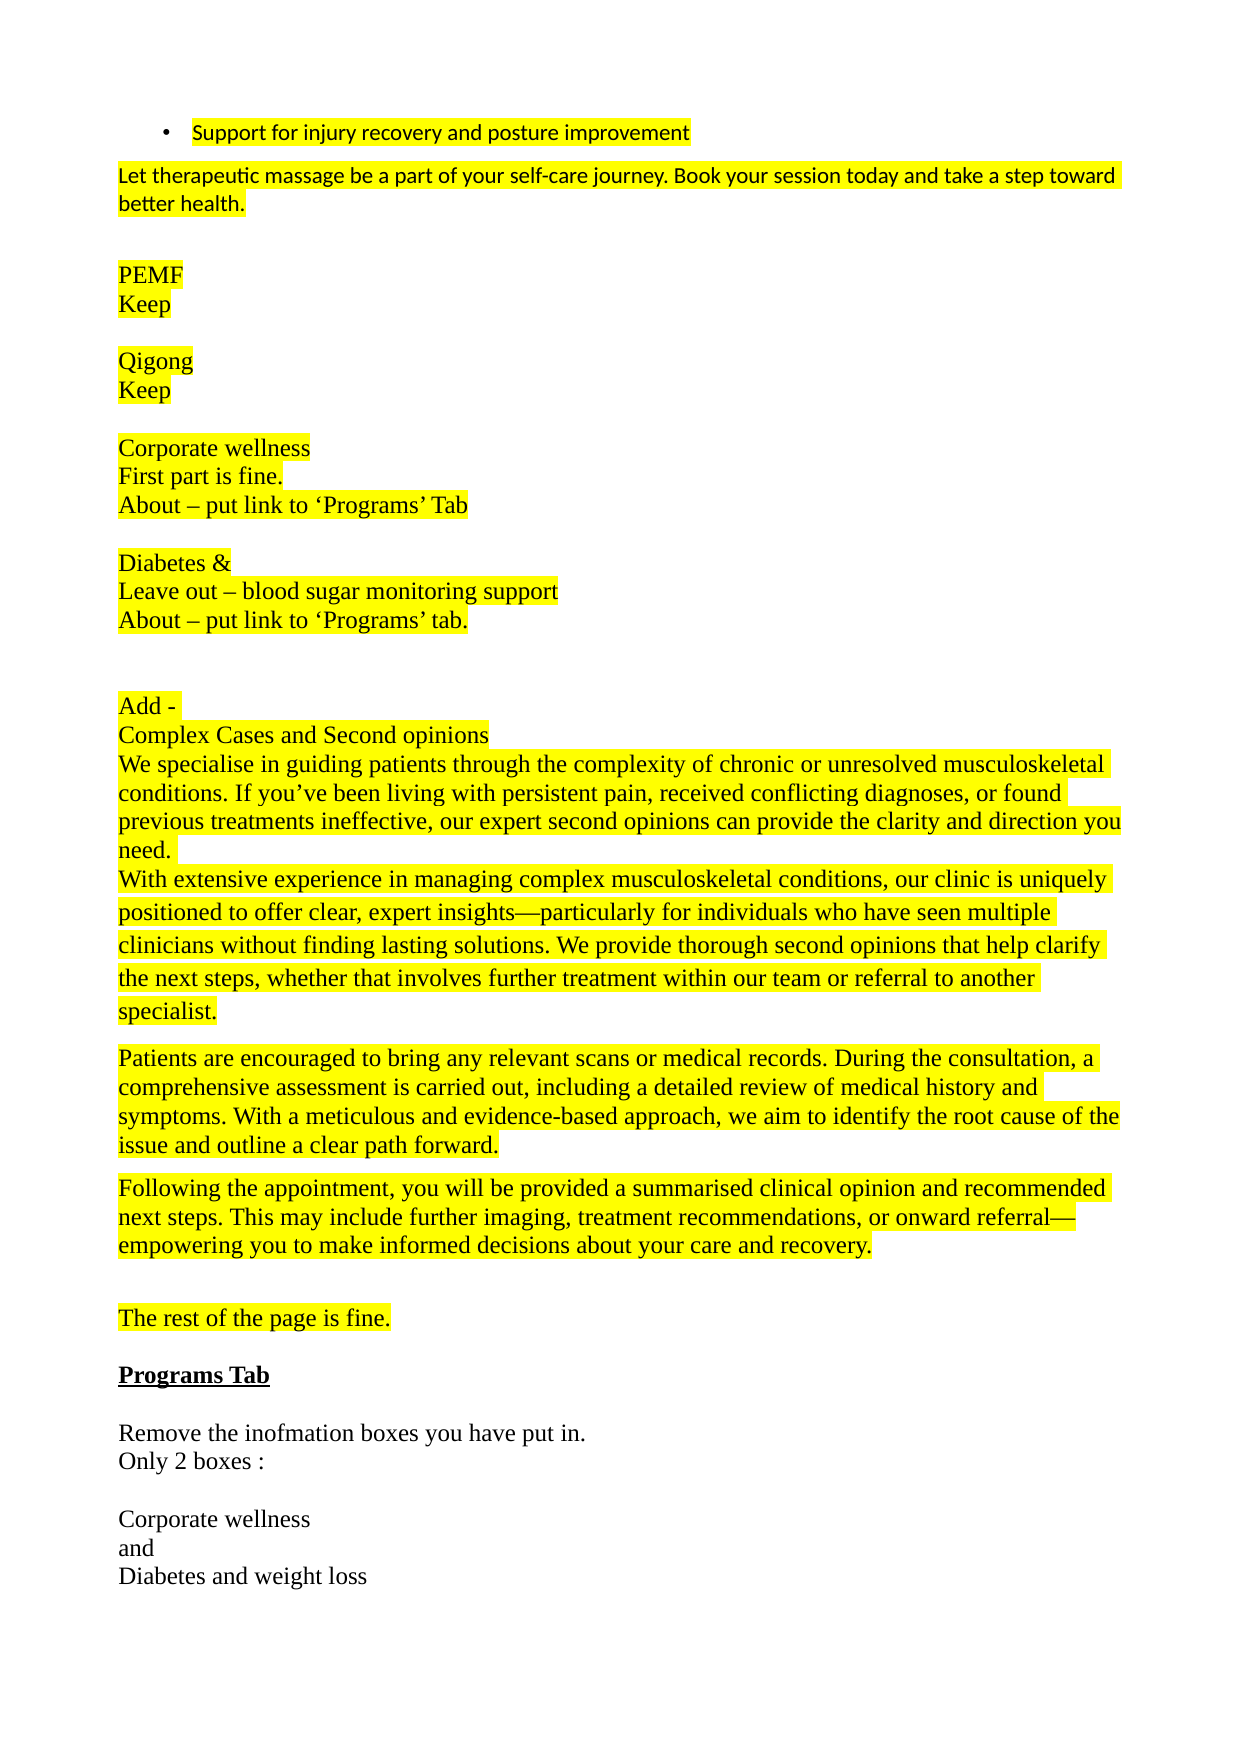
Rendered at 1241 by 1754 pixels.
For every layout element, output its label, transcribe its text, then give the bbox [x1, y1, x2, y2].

text Remove the inofmation boxes you have put in. [118, 1418, 1122, 1446]
text The rest of the page is fine. [118, 1303, 1122, 1331]
text Corporate wellness [118, 1504, 1122, 1533]
text Programs Tab [118, 1360, 1122, 1389]
text Diabetes & [118, 548, 1122, 576]
text Patients are encouraged to bring any relevant scans or medical records. During the consultation, a comprehensive assessment is carried out, including a detailed review of medical history and symptoms. With a meticulous and evidence-based approach, we aim to identify the root cause of the issue and outline a clear path forward. [118, 1043, 1122, 1158]
text First part is fine. [118, 461, 1122, 490]
text Leave out – blood sugar monitoring support [118, 576, 1122, 605]
text Add - [118, 691, 1122, 720]
text and [118, 1533, 1122, 1561]
text Corporate wellness [118, 433, 1122, 461]
list Support for injury recovery and posture improvement [162, 118, 1122, 146]
text Diabetes and weight loss [118, 1561, 1122, 1590]
text We specialise in guiding patients through the complexity of chronic or unresolved musculoskeletal conditions. If you’ve been living with persistent pain, received conflicting diagnoses, or found previous treatments ineffective, our expert second opinions can provide the clarity and direction you need. [118, 749, 1122, 864]
text About – put link to ‘Programs’ Tab [118, 490, 1122, 519]
text Keep [118, 375, 1122, 404]
text PEMF [118, 260, 1122, 289]
text Keep [118, 289, 1122, 318]
text Qigong [118, 346, 1122, 375]
text About – put link to ‘Programs’ tab. [118, 605, 1122, 634]
text Let therapeutic massage be a part of your self-care journey. Book your session today and take a step toward better health. [118, 161, 1122, 217]
text Only 2 boxes : [118, 1446, 1122, 1475]
text Complex Cases and Second opinions [118, 720, 1122, 749]
text Following the appointment, you will be provided a summarised clinical opinion and recommended next steps. This may include further imaging, treatment recommendations, or onward referral—empowering you to make informed decisions about your care and recovery. [118, 1173, 1122, 1259]
text With extensive experience in managing complex musculoskeletal conditions, our clinic is uniquely positioned to offer clear, expert insights—particularly for individuals who have seen multiple clinicians without finding lasting solutions. We provide thorough second opinions that help clarify the next steps, whether that involves further treatment within our team or referral to another specialist. [118, 864, 1122, 1025]
